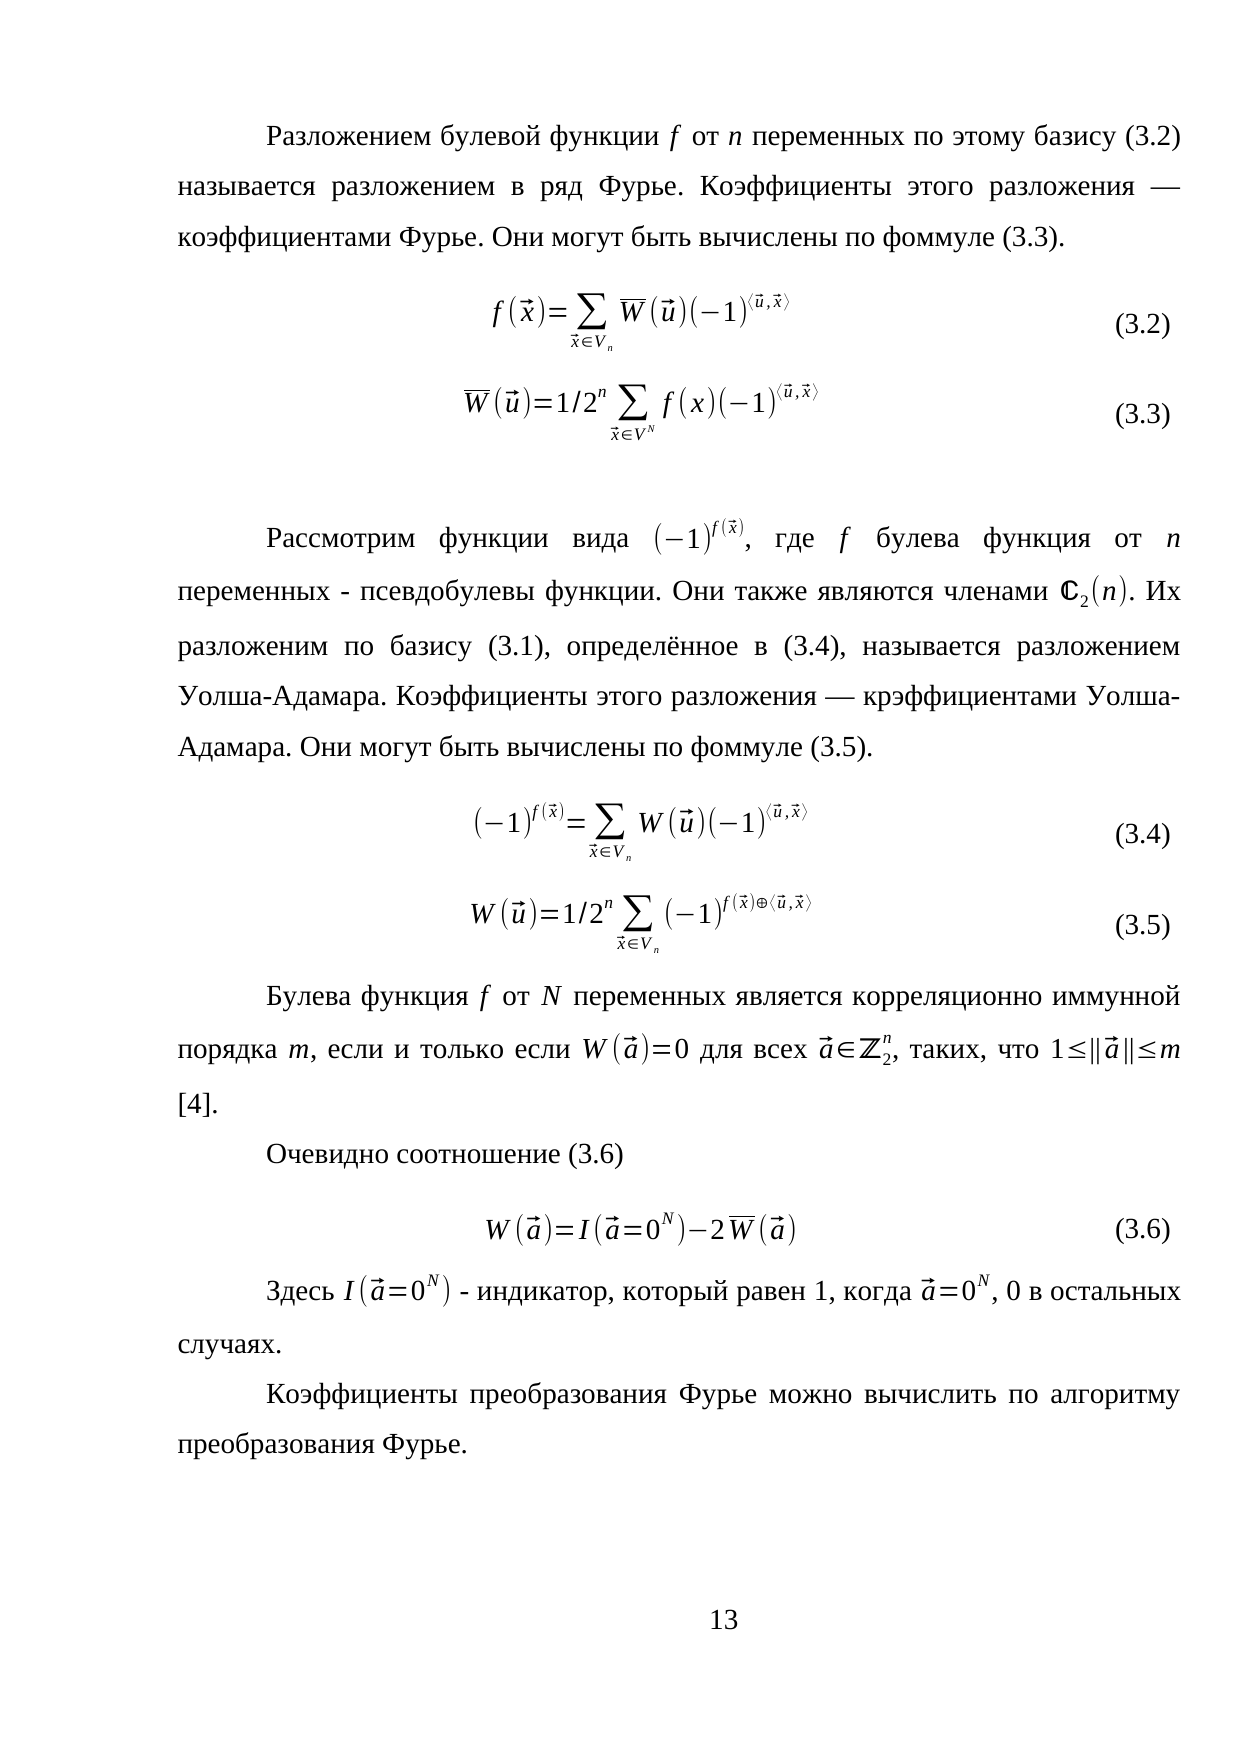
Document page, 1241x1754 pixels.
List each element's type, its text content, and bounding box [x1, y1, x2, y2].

table_header [177, 1203, 1104, 1270]
table_header (3.6) [1104, 1203, 1181, 1270]
table_cell [177, 887, 1104, 978]
text Рассмотрим функции вида , где булева функция от переменных - псевдобулевы функции. Они также являются членами . Их разложеним по базису (3.1), определённое в (3.4), называется разложением Уолша-Адамара. Коэффициенты этого разложения — крэффициентами Уолша-Адамара. Они могут быть вычислены по фоммуле (3.5). [177, 517, 1181, 762]
table_header [177, 796, 1104, 887]
text Очевидно соотношение (3.6) [177, 1136, 1181, 1170]
table_header (3.4) [1104, 796, 1181, 887]
text Разложением булевой функции от переменных по этому базису (3.2) называется разложением в ряд Фурье. Коэффициенты этого разложения — коэффициентами Фурье. Они могут быть вычислены по фоммуле (3.3). [177, 118, 1181, 252]
table_cell (3.5) [1104, 887, 1181, 978]
text Здесь - индикатор, который равен 1, когда , 0 в остальных случаях. [177, 1270, 1181, 1359]
text Булева функция от переменных является корреляционно иммунной порядка , если и только если для всех , таких, что [4]. [177, 978, 1181, 1119]
table_cell (3.3) [1104, 376, 1181, 467]
table_cell [177, 376, 1104, 467]
table_header (3.2) [1104, 286, 1181, 376]
table_header [177, 286, 1104, 376]
text Коэффициенты преобразования Фурье можно вычислить по алгоритму преобразования Фурье. [177, 1376, 1181, 1460]
